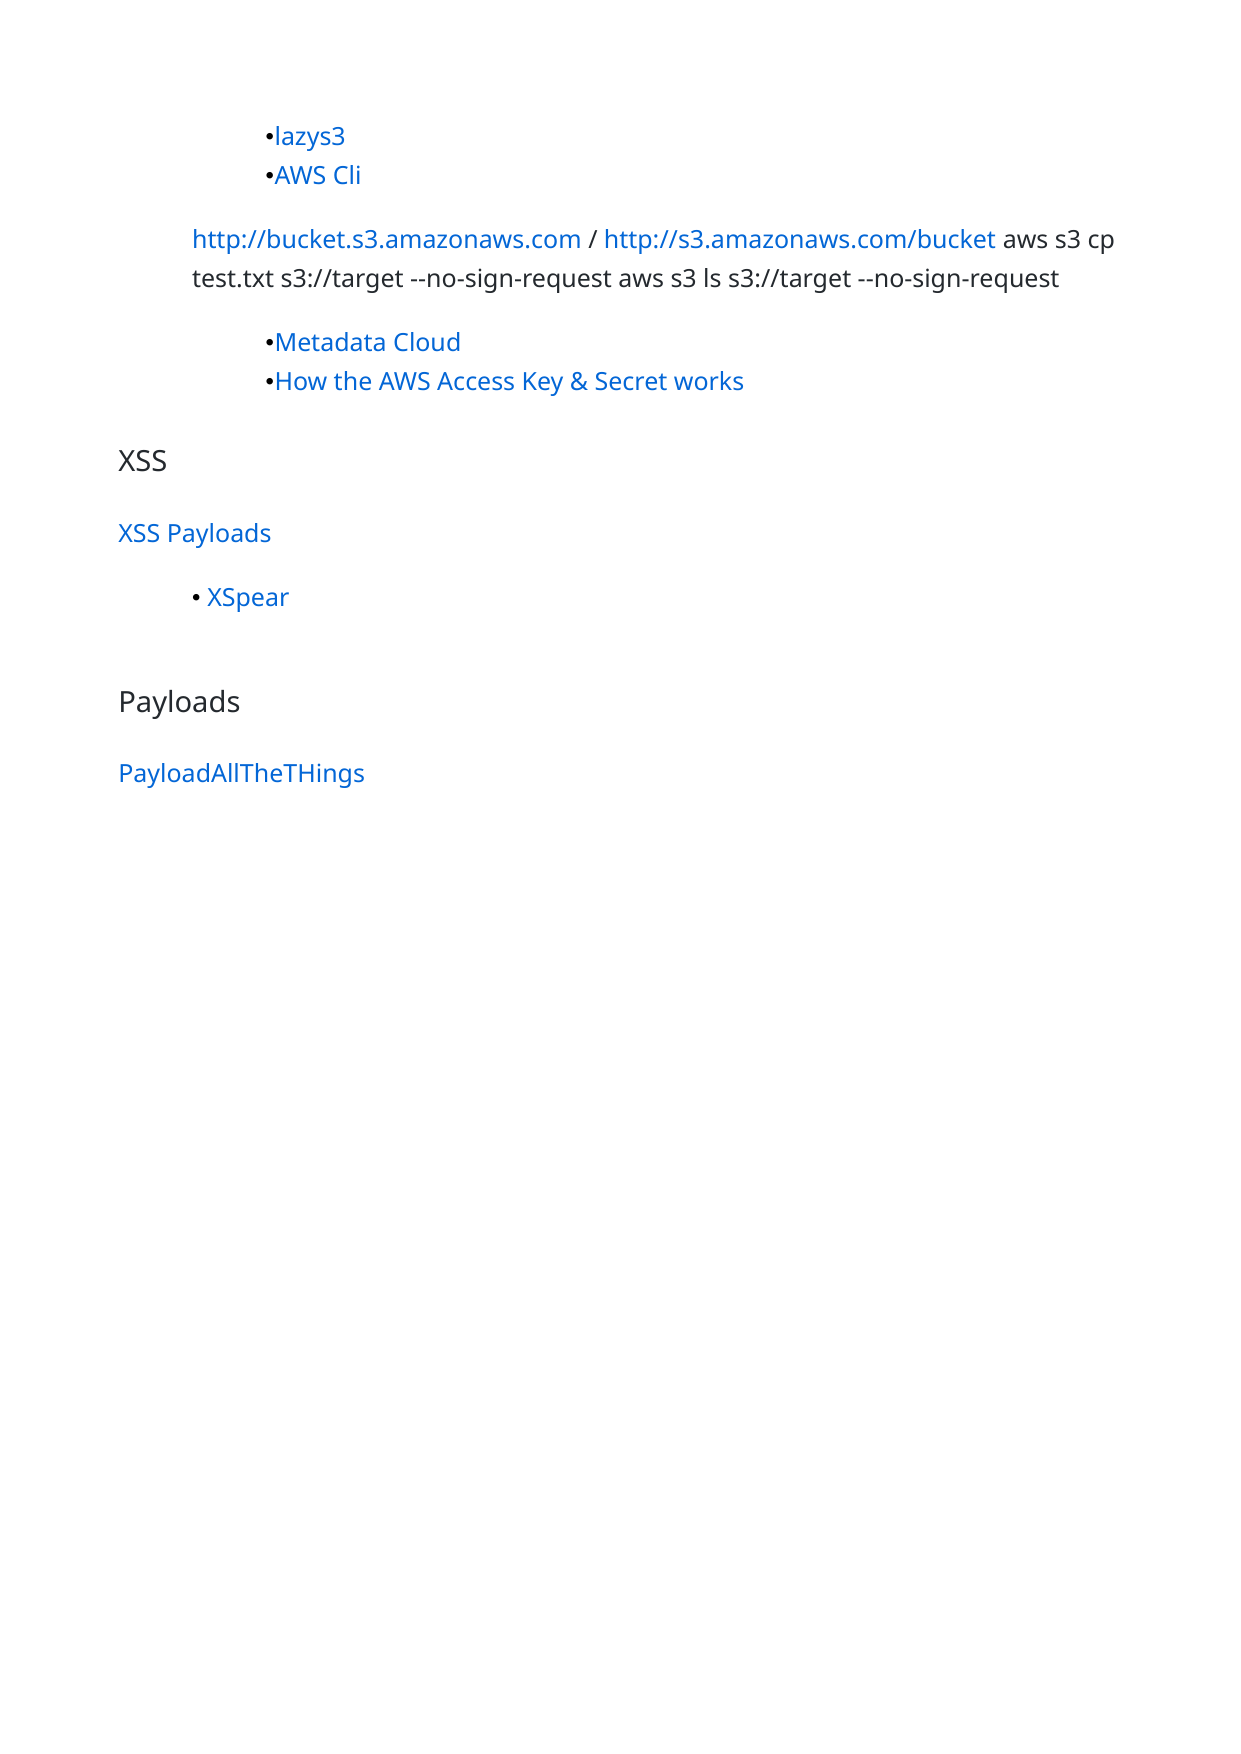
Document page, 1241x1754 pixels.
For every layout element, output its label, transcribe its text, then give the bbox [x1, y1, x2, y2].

list http://bucket.s3.amazonaws.com / http://s3.amazonaws.com/bucket aws s3 cp test.txt s3://target --no-sign-request aws s3 ls s3://target --no-sign-request [118, 221, 1122, 295]
list XSpear [118, 579, 1122, 613]
list Metadata Cloud [118, 325, 1122, 359]
list AWS Cli [118, 157, 1122, 191]
list lazys3 [118, 118, 1122, 152]
text PayloadAllTheTHings [118, 756, 1122, 790]
list How the AWS Access Key & Secret works [118, 364, 1122, 398]
text XSS Payloads [118, 515, 1122, 549]
subtitle Payloads [118, 681, 1122, 721]
subtitle XSS [118, 441, 1122, 480]
